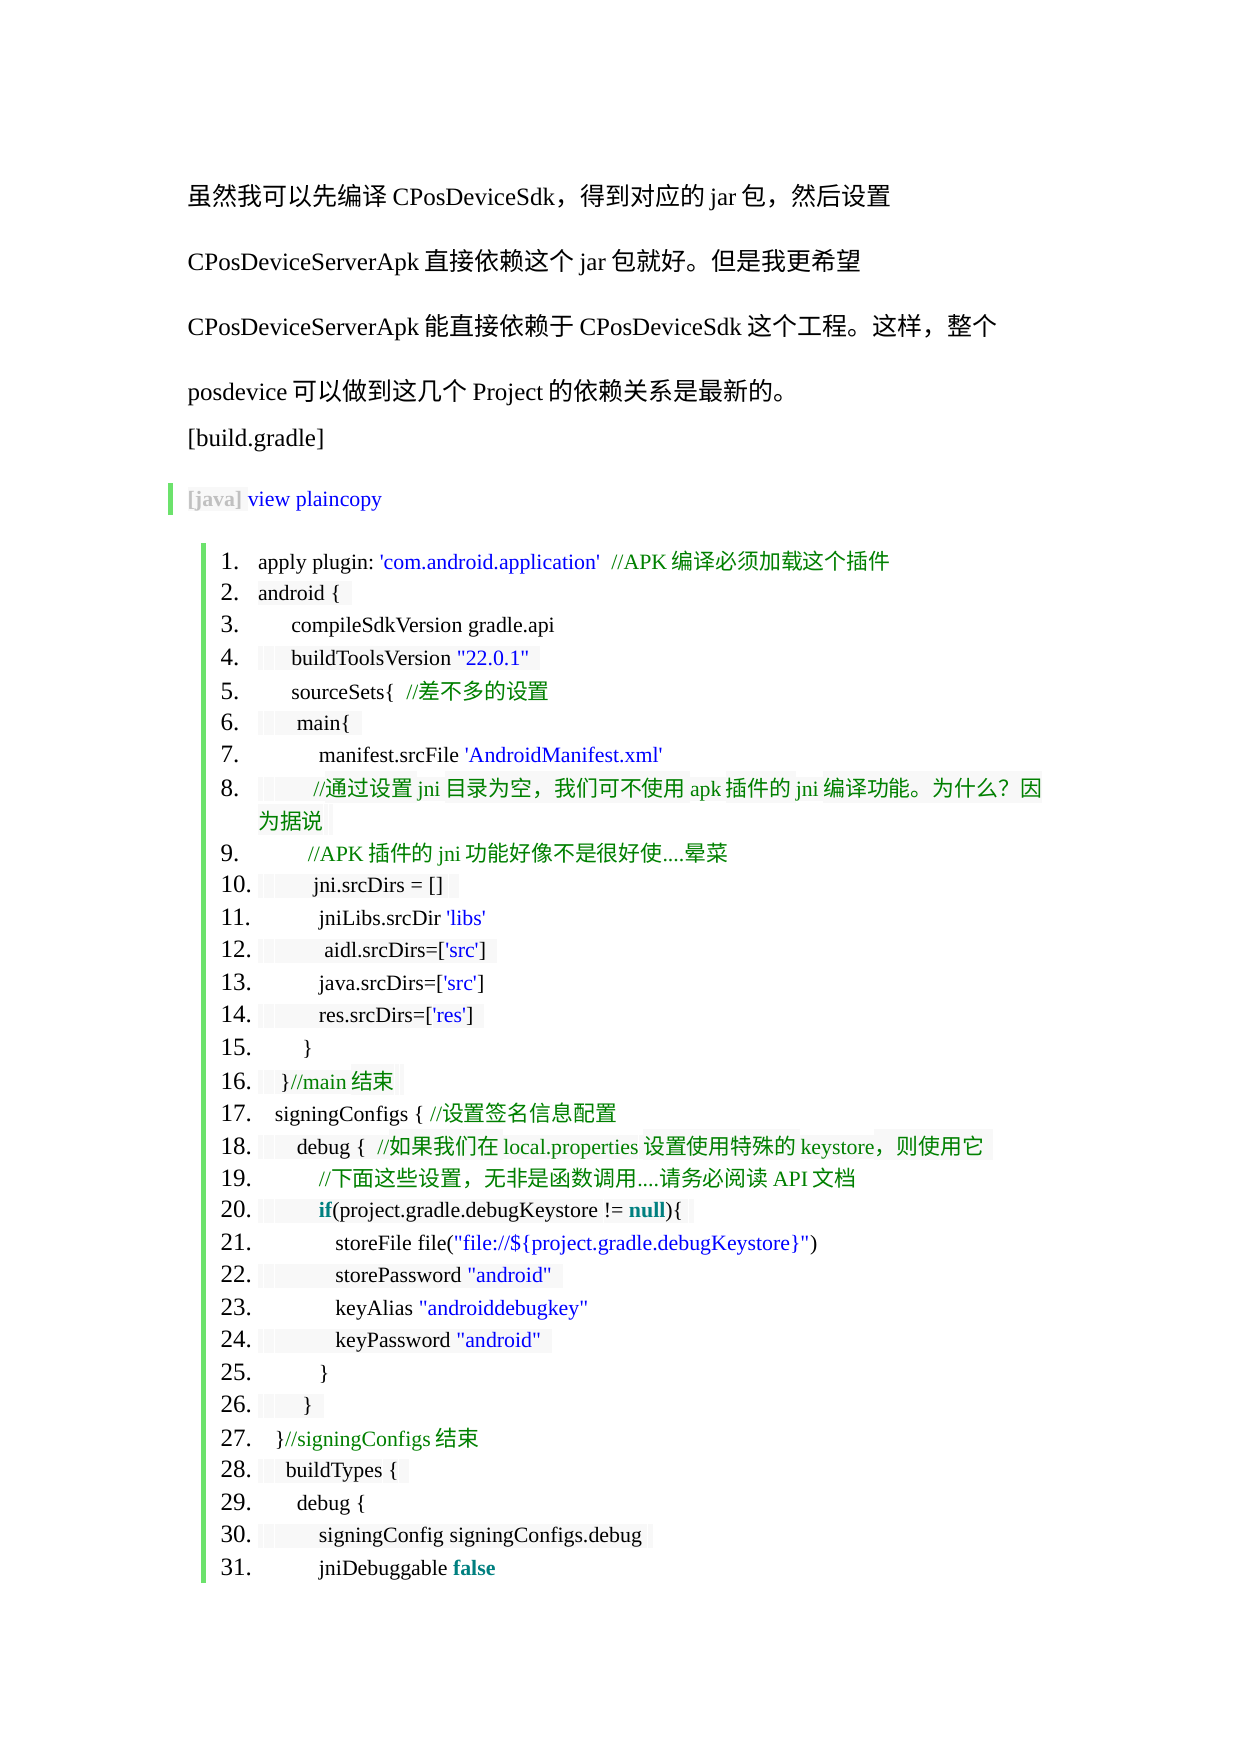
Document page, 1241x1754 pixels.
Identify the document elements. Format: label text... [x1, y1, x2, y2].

list }//main结束 [206, 1063, 1053, 1096]
list res.srcDirs=['res'] [206, 998, 1053, 1031]
list //下面这些设置，无非是函数调用....请务必阅读API文档 [206, 1161, 1053, 1193]
list debug { [206, 1486, 1053, 1518]
list if(project.gradle.debugKeystore != null){ [206, 1193, 1053, 1226]
list apply plugin: 'com.android.application' //APK编译必须加载这个插件 [206, 543, 1053, 576]
list } [206, 1388, 1053, 1421]
text [java] view plaincopy [173, 483, 1053, 515]
text [build.gradle] [187, 422, 1053, 454]
text 虽然我可以先编译CPosDeviceSdk，得到对应的jar包，然后设置CPosDeviceServerApk直接依赖这个jar包就好。但是我更希望CPosDeviceServerApk能直接依赖于CPosDeviceSdk这个工程。这样，整个posdevice可以做到这几个Project的依赖关系是最新的。 [187, 162, 1053, 422]
list //通过设置jni目录为空，我们可不使用apk插件的jni编译功能。为什么？因为据说 [206, 771, 1053, 836]
list jni.srcDirs = [] [206, 868, 1053, 901]
list keyAlias "androiddebugkey" [206, 1291, 1053, 1323]
list buildTypes { [206, 1453, 1053, 1486]
list sourceSets{ //差不多的设置 [206, 673, 1053, 706]
list //APK插件的jni功能好像不是很好使....晕菜 [206, 836, 1053, 868]
list signingConfigs { //设置签名信息配置 [206, 1096, 1053, 1128]
list buildToolsVersion "22.0.1" [206, 641, 1053, 673]
list jniLibs.srcDir 'libs' [206, 901, 1053, 933]
list aidl.srcDirs=['src'] [206, 933, 1053, 966]
list compileSdkVersion gradle.api [206, 608, 1053, 641]
list signingConfig signingConfigs.debug [206, 1518, 1053, 1551]
list } [206, 1356, 1053, 1388]
list jniDebuggable false [206, 1551, 1053, 1583]
list android { [206, 576, 1053, 608]
list }//signingConfigs结束 [206, 1421, 1053, 1453]
list main{ [206, 706, 1053, 738]
list java.srcDirs=['src'] [206, 966, 1053, 998]
list debug { //如果我们在local.properties设置使用特殊的keystore，则使用它 [206, 1128, 1053, 1161]
list keyPassword "android" [206, 1323, 1053, 1356]
list manifest.srcFile 'AndroidManifest.xml' [206, 738, 1053, 771]
list storeFile file("file://${project.gradle.debugKeystore}") [206, 1226, 1053, 1258]
list storePassword "android" [206, 1258, 1053, 1291]
list } [206, 1031, 1053, 1063]
